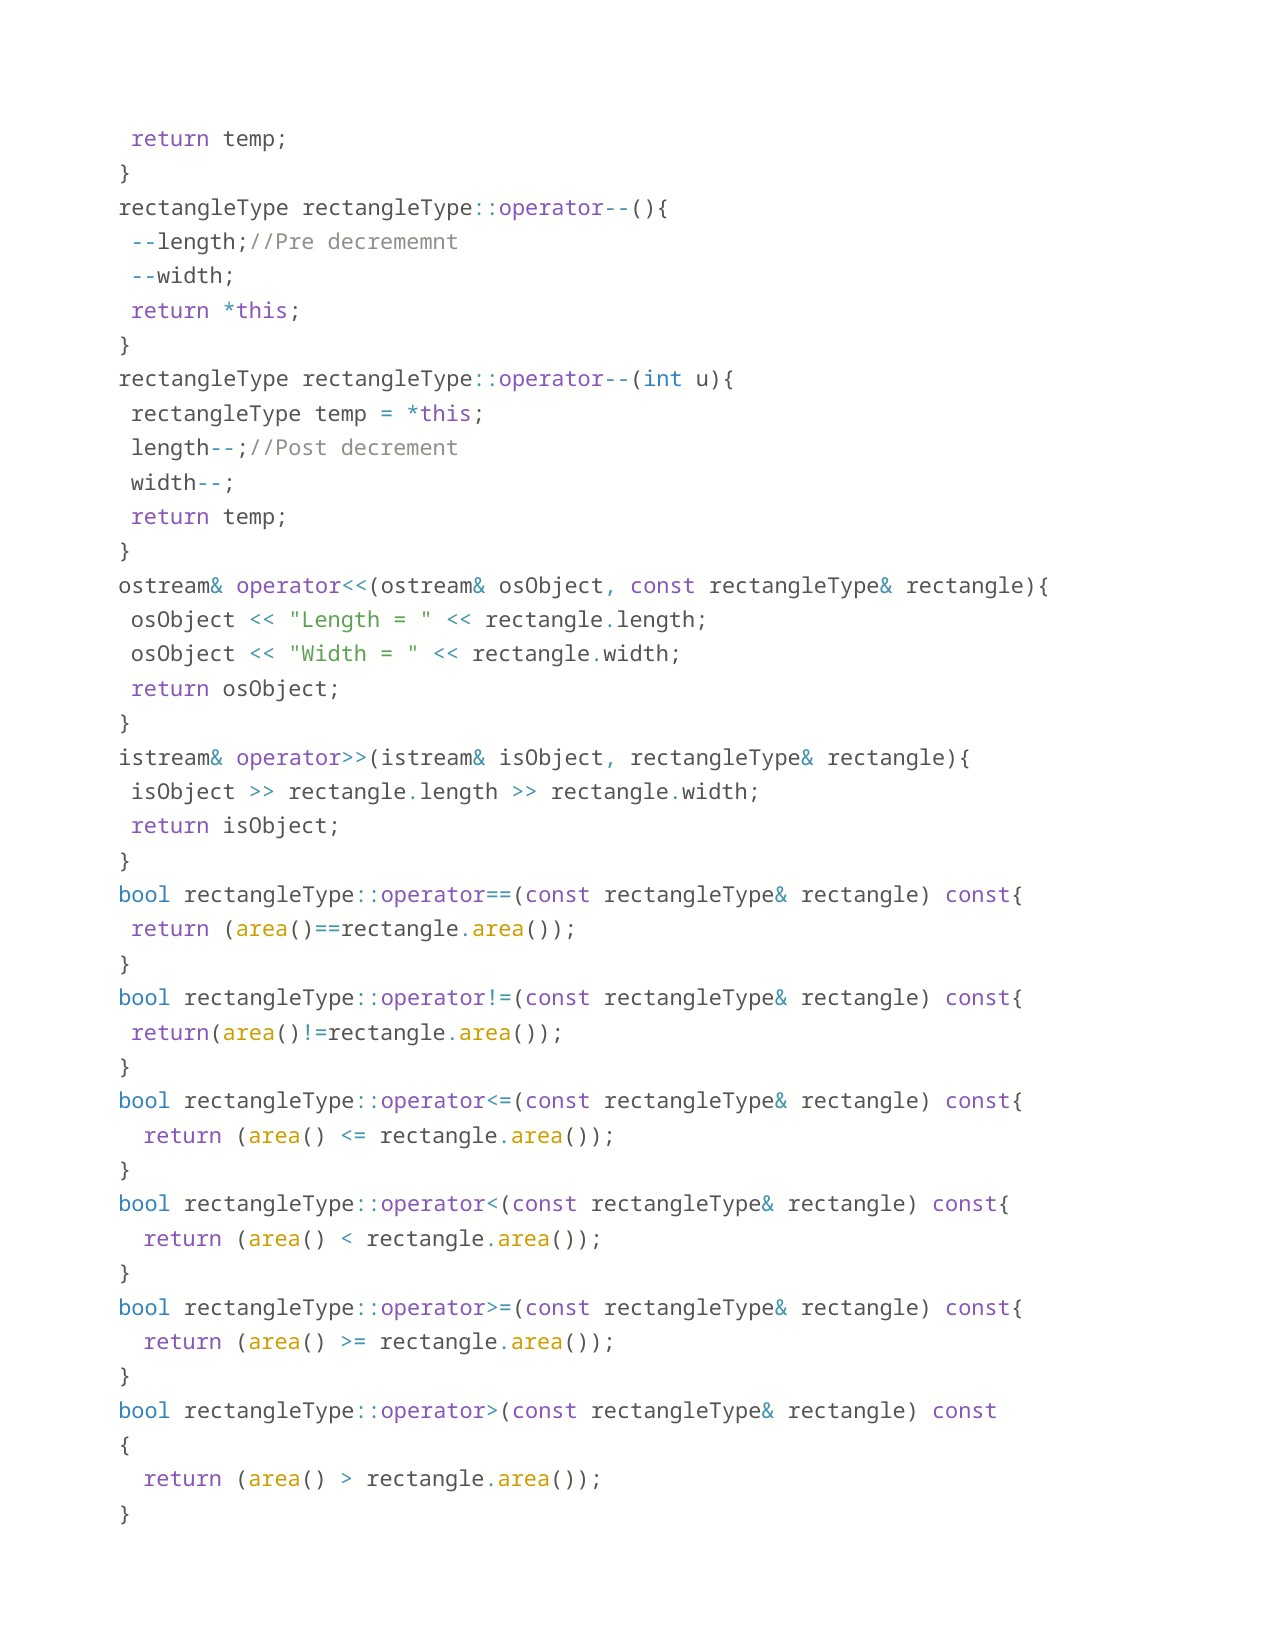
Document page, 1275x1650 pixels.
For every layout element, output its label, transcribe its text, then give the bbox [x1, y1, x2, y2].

text return (area()==rectangle.area()); [118, 909, 1157, 943]
text return isObject; [118, 806, 1157, 840]
text return *this; [118, 290, 1157, 324]
text return temp; [118, 496, 1157, 531]
text rectangleType rectangleType::operator--(int u){ [118, 359, 1157, 393]
text istream& operator>>(istream& isObject, rectangleType& rectangle){ [118, 737, 1157, 771]
text return temp; [118, 118, 1157, 152]
text return(area()!=rectangle.area()); [118, 1012, 1157, 1046]
text return (area() >= rectangle.area()); [118, 1321, 1157, 1356]
text bool rectangleType::operator>=(const rectangleType& rectangle) const{ [118, 1287, 1157, 1321]
text return (area() < rectangle.area()); [118, 1218, 1157, 1252]
text --width; [118, 256, 1157, 290]
text return (area() > rectangle.area()); [118, 1459, 1157, 1493]
text } [118, 1493, 1157, 1527]
text } [118, 702, 1157, 737]
text { [118, 1424, 1157, 1459]
text bool rectangleType::operator<(const rectangleType& rectangle) const{ [118, 1184, 1157, 1218]
text return osObject; [118, 668, 1157, 702]
text } [118, 324, 1157, 359]
text } [118, 152, 1157, 187]
text } [118, 1046, 1157, 1081]
text length--;//Post decrement [118, 427, 1157, 462]
text } [118, 943, 1157, 977]
text bool rectangleType::operator<=(const rectangleType& rectangle) const{ [118, 1081, 1157, 1115]
text } [118, 531, 1157, 565]
text } [118, 840, 1157, 874]
text rectangleType rectangleType::operator--(){ [118, 187, 1157, 221]
text } [118, 1252, 1157, 1287]
text isObject >> rectangle.length >> rectangle.width; [118, 771, 1157, 806]
text bool rectangleType::operator!=(const rectangleType& rectangle) const{ [118, 977, 1157, 1012]
text osObject << "Length = " << rectangle.length; [118, 599, 1157, 634]
text } [118, 1149, 1157, 1184]
text rectangleType temp = *this; [118, 393, 1157, 427]
text bool rectangleType::operator==(const rectangleType& rectangle) const{ [118, 874, 1157, 909]
text ostream& operator<<(ostream& osObject, const rectangleType& rectangle){ [118, 565, 1157, 599]
text width--; [118, 462, 1157, 496]
text } [118, 1356, 1157, 1390]
text return (area() <= rectangle.area()); [118, 1115, 1157, 1149]
text bool rectangleType::operator>(const rectangleType& rectangle) const [118, 1390, 1157, 1424]
text --length;//Pre decrememnt [118, 221, 1157, 256]
text osObject << "Width = " << rectangle.width; [118, 634, 1157, 668]
